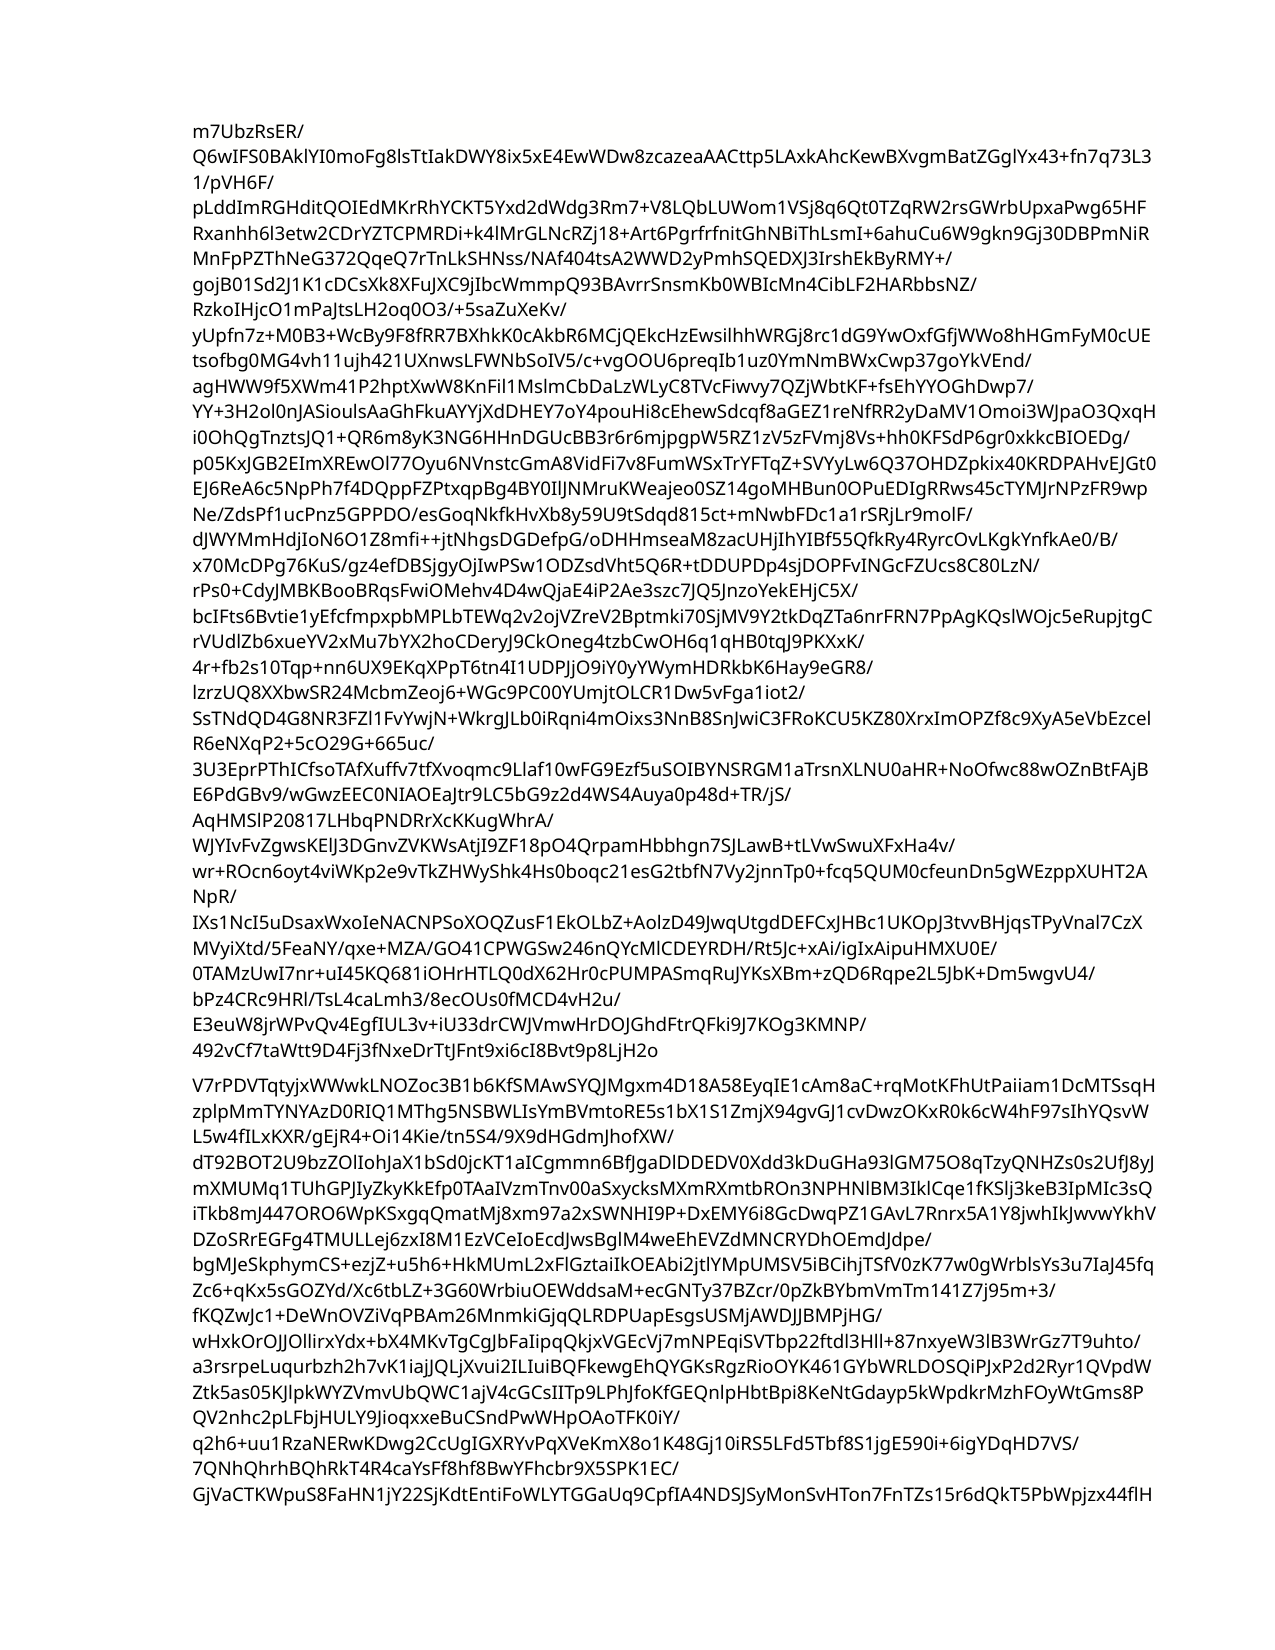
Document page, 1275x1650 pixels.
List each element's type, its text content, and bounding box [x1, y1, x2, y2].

text m7UbzRsER/Q6wIFS0BAklYI0moFg8lsTtIakDWY8ix5xE4EwWDw8zcazeaAACttp5LAxkAhcKewBXvgmBatZGglYx43+fn7q73L31/pVH6F/pLddImRGHditQOIEdMKrRhYCKT5Yxd2dWdg3Rm7+V8LQbLUWom1VSj8q6Qt0TZqRW2rsGWrbUpxaPwg65HFRxanhh6l3etw2CDrYZTCPMRDi+k4lMrGLNcRZj18+Art6PgrfrfnitGhNBiThLsmI+6ahuCu6W9gkn9Gj30DBPmNiRMnFpPZThNeG372QqeQ7rTnLkSHNss/NAf404tsA2WWD2yPmhSQEDXJ3IrshEkByRMY+/gojB01Sd2J1K1cDCsXk8XFuJXC9jIbcWmmpQ93BAvrrSnsmKb0WBIcMn4CibLF2HARbbsNZ/RzkoIHjcO1mPaJtsLH2oq0O3/+5saZuXeKv/yUpfn7z+M0B3+WcBy9F8fRR7BXhkK0cAkbR6MCjQEkcHzEwsilhhWRGj8rc1dG9YwOxfGfjWWo8hHGmFyM0cUEtsofbg0MG4vh11ujh421UXnwsLFWNbSoIV5/c+vgOOU6preqIb1uz0YmNmBWxCwp37goYkVEnd/agHWW9f5XWm41P2hptXwW8KnFil1MslmCbDaLzWLyC8TVcFiwvy7QZjWbtKF+fsEhYYOGhDwp7/YY+3H2ol0nJASioulsAaGhFkuAYYjXdDHEY7oY4pouHi8cEhewSdcqf8aGEZ1reNfRR2yDaMV1Omoi3WJpaO3QxqHi0OhQgTnztsJQ1+QR6m8yK3NG6HHnDGUcBB3r6r6mjpgpW5RZ1zV5zFVmj8Vs+hh0KFSdP6gr0xkkcBIOEDg/p05KxJGB2EImXREwOl77Oyu6NVnstcGmA8VidFi7v8FumWSxTrYFTqZ+SVYyLw6Q37OHDZpkix40KRDPAHvEJGt0EJ6ReA6c5NpPh7f4DQppFZPtxqpBg4BY0IlJNMruKWeajeo0SZ14goMHBun0OPuEDIgRRws45cTYMJrNPzFR9wpNe/ZdsPf1ucPnz5GPPDO/esGoqNkfkHvXb8y59U9tSdqd815ct+mNwbFDc1a1rSRjLr9molF/dJWYMmHdjIoN6O1Z8mfi++jtNhgsDGDefpG/oDHHmseaM8zacUHjIhYIBf55QfkRy4RyrcOvLKgkYnfkAe0/B/x70McDPg76KuS/gz4efDBSjgyOjIwPSw1ODZsdVht5Q6R+tDDUPDp4sjDOPFvINGcFZUcs8C80LzN/rPs0+CdyJMBKBooBRqsFwiOMehv4D4wQjaE4iP2Ae3szc7JQ5JnzoYekEHjC5X/bcIFts6Bvtie1yEfcfmpxpbMPLbTEWq2v2ojVZreV2Bptmki70SjMV9Y2tkDqZTa6nrFRN7PpAgKQslWOjc5eRupjtgCrVUdlZb6xueYV2xMu7bYX2hoCDeryJ9CkOneg4tzbCwOH6q1qHB0tqJ9PKXxK/4r+fb2s10Tqp+nn6UX9EKqXPpT6tn4I1UDPJjO9iY0yYWymHDRkbK6Hay9eGR8/lzrzUQ8XXbwSR24McbmZeoj6+WGc9PC00YUmjtOLCR1Dw5vFga1iot2/SsTNdQD4G8NR3FZl1FvYwjN+WkrgJLb0iRqni4mOixs3NnB8SnJwiC3FRoKCU5KZ80XrxImOPZf8c9XyA5eVbEzcelR6eNXqP2+5cO29G+665uc/3U3EprPThICfsoTAfXuffv7tfXvoqmc9Llaf10wFG9Ezf5uSOIBYNSRGM1aTrsnXLNU0aHR+NoOfwc88wOZnBtFAjBE6PdGBv9/wGwzEEC0NIAOEaJtr9LC5bG9z2d4WS4Auya0p48d+TR/jS/AqHMSlP20817LHbqPNDRrXcKKugWhrA/WJYIvFvZgwsKElJ3DGnvZVKWsAtjI9ZF18pO4QrpamHbbhgn7SJLawB+tLVwSwuXFxHa4v/wr+ROcn6oyt4viWKp2e9vTkZHWyShk4Hs0boqc21esG2tbfN7Vy2jnnTp0+fcq5QUM0cfeunDn5gWEzppXUHT2ANpR/IXs1NcI5uDsaxWxoIeNACNPSoXOQZusF1EkOLbZ+AolzD49JwqUtgdDEFCxJHBc1UKOpJ3tvvBHjqsTPyVnal7CzXMVyiXtd/5FeaNY/qxe+MZA/GO41CPWGSw246nQYcMlCDEYRDH/Rt5Jc+xAi/igIxAipuHMXU0E/0TAMzUwI7nr+uI45KQ681iOHrHTLQ0dX62Hr0cPUMPASmqRuJYKsXBm+zQD6Rqpe2L5JbK+Dm5wgvU4/bPz4CRc9HRl/TsL4caLmh3/8ecOUs0fMCD4vH2u/E3euW8jrWPvQv4EgfIUL3v+iU33drCWJVmwHrDOJGhdFtrQFki9J7KOg3KMNP/492vCf7taWtt9D4Fj3fNxeDrTtJFnt9xi6cI8Bvt9p8LjH2o [192, 118, 1157, 1062]
text V7rPDVTqtyjxWWwkLNOZoc3B1b6KfSMAwSYQJMgxm4D18A58EyqIE1cAm8aC+rqMotKFhUtPaiiam1DcMTSsqHzplpMmTYNYAzD0RIQ1MThg5NSBWLIsYmBVmtoRE5s1bX1S1ZmjX94gvGJ1cvDwzOKxR0k6cW4hF97sIhYQsvWL5w4fILxKXR/gEjR4+Oi14Kie/tn5S4/9X9dHGdmJhofXW/dT92BOT2U9bzZOlIohJaX1bSd0jcKT1aICgmmn6BfJgaDlDDEDV0Xdd3kDuGHa93lGM75O8qTzyQNHZs0s2UfJ8yJmXMUMq1TUhGPJIyZkyKkEfp0TAaIVzmTnv00aSxycksMXmRXmtbROn3NPHNlBM3IklCqe1fKSlj3keB3IpMIc3sQiTkb8mJ447ORO6WpKSxgqQmatMj8xm97a2xSWNHI9P+DxEMY6i8GcDwqPZ1GAvL7Rnrx5A1Y8jwhIkJwvwYkhVDZoSRrEGFg4TMULLej6zxI8M1EzVCeIoEcdJwsBglM4weEhEVZdMNCRYDhOEmdJdpe/bgMJeSkphymCS+ezjZ+u5h6+HkMUmL2xFlGztaiIkOEAbi2jtlYMpUMSV5iBCihjTSfV0zK77w0gWrblsYs3u7IaJ45fqZc6+qKx5sGOZYd/Xc6tbLZ+3G60WrbiuOEWddsaM+ecGNTy37BZcr/0pZkBYbmVmTm141Z7j95m+3/fKQZwJc1+DeWnOVZiVqPBAm26MnmkiGjqQLRDPUapEsgsUSMjAWDJJBMPjHG/wHxkOrOJJOllirxYdx+bX4MKvTgCgJbFaIipqQkjxVGEcVj7mNPEqiSVTbp22ftdl3Hll+87nxyeW3lB3WrGz7T9uhto/a3rsrpeLuqurbzh2h7vK1iajJQLjXvui2ILIuiBQFkewgEhQYGKsRgzRioOYK461GYbWRLDOSQiPJxP2d2Ryr1QVpdWZtk5as05KJlpkWYZVmvUbQWC1ajV4cGCsIITp9LPhJfoKfGEQnlpHbtBpi8KeNtGdayp5kWpdkrMzhFOyWtGms8PQV2nhc2pLFbjHULY9JioqxxeBuCSndPwWHpOAoTFK0iY/q2h6+uu1RzaNERwKDwg2CcUgIGXRYvPqXVeKmX8o1K48Gj10iRS5LFd5Tbf8S1jgE590i+6igYDqHD7VS/7QNhQhrhBQhRkT4R4caYsFf8hf8BwYFhcbr9X5SPK1EC/GjVaCTKWpuS8FaHN1jY22SjKdtEntiFoWLYTGGaUq9CpfIA4NDSJSyMonSvHTon7FnTZs15r6dQkT5PbWpjzx44flH [192, 1073, 1157, 1507]
